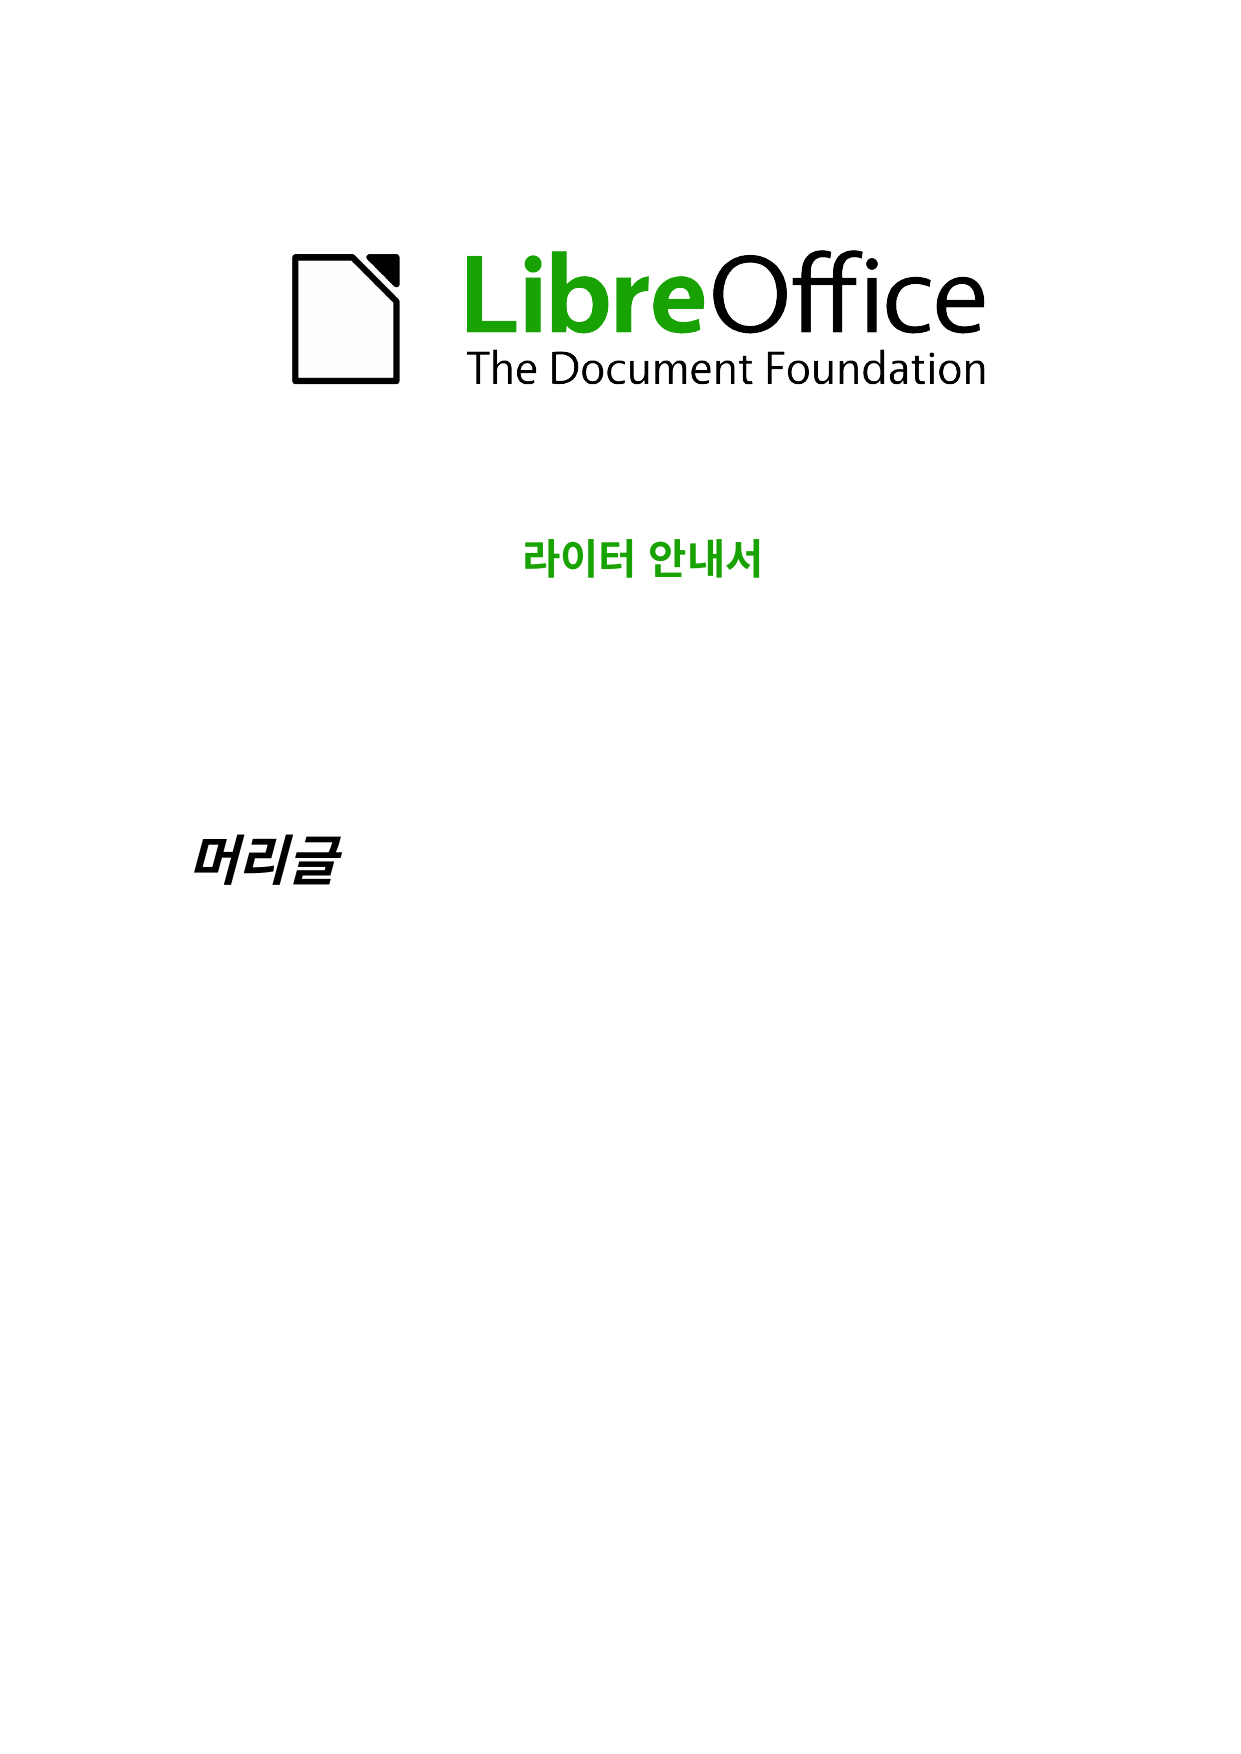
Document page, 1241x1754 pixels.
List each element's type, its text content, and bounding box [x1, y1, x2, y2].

picture [250, 219, 1035, 419]
text 라이터 안내서 [188, 526, 1098, 586]
subtitle 머리글 [188, 817, 1098, 896]
